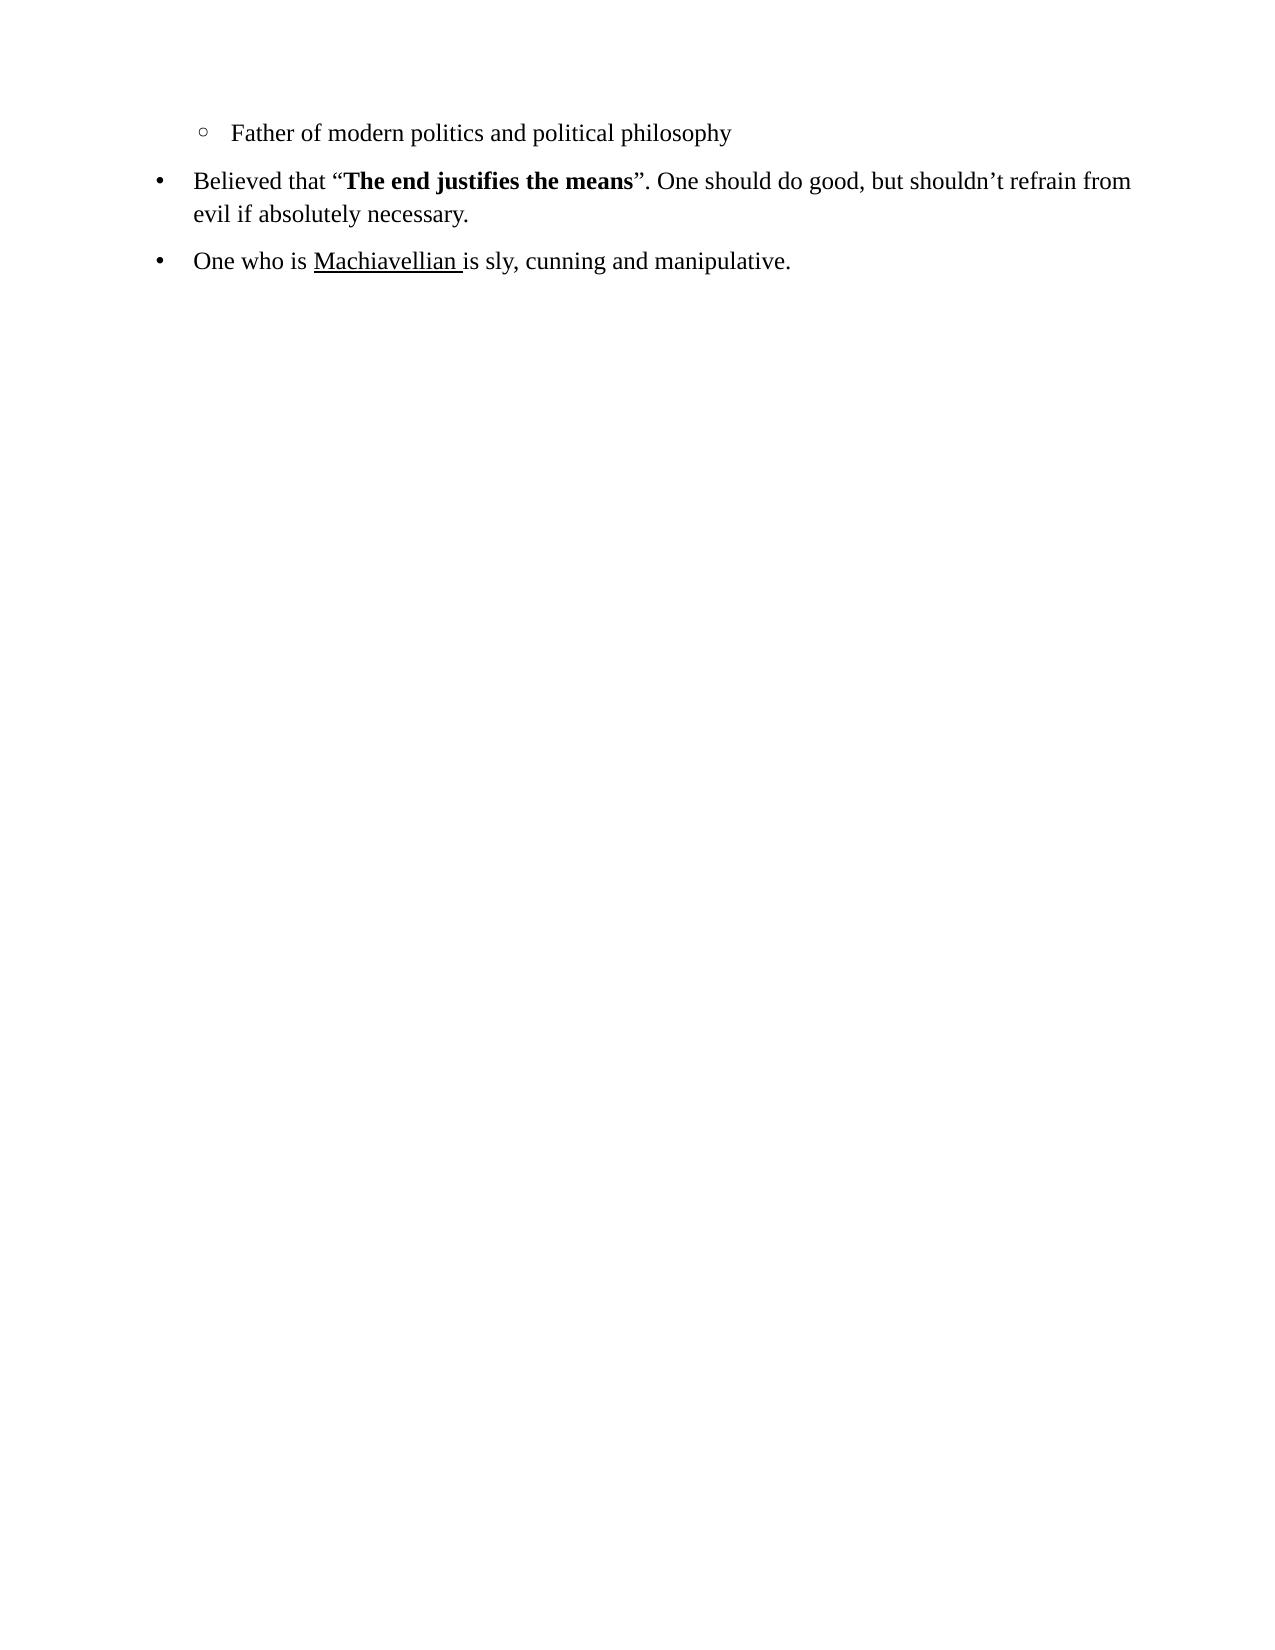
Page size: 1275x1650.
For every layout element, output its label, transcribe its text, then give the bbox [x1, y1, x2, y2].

list Believed that “The end justifies the means”. One should do good, but shouldn’t refrain from evil if absolutely necessary. [156, 166, 1157, 227]
list One who is Machiavellian is sly, cunning and manipulative. [156, 246, 1157, 275]
list Father of modern politics and political philosophy [193, 118, 1157, 147]
